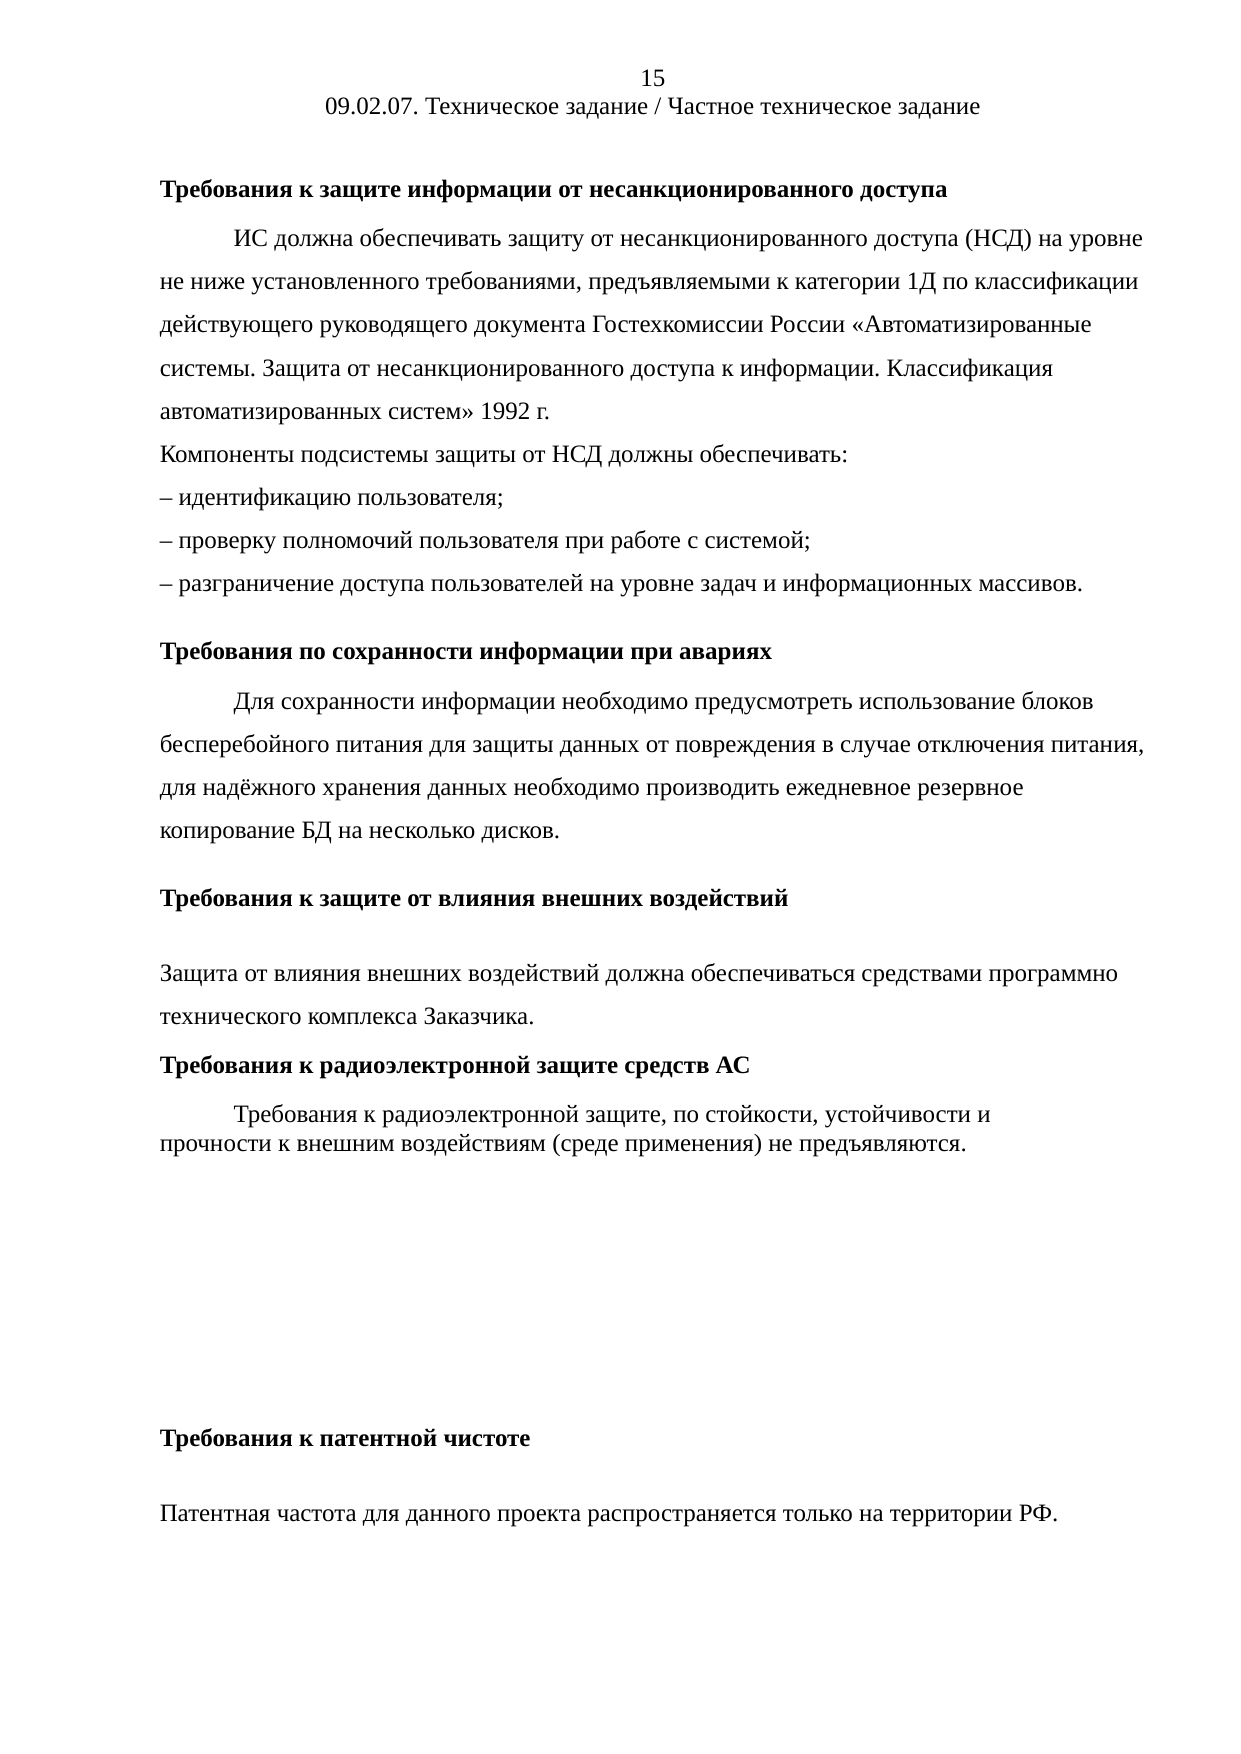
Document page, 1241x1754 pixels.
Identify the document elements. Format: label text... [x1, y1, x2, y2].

text Защита от влияния внешних воздействий должна обеспечиваться средствами программно технического комплекса Заказчика. [159, 958, 1146, 1029]
text ИС должна обеспечивать защиту от несанкционированного доступа (НСД) на уровне не ниже установленного требованиями, предъявляемыми к категории 1Д по классификации действующего руководящего документа Гостехкомиссии России «Автоматизированные системы. Защита от несанкционированного доступа к информации. Классификация автоматизированных систем» 1992 г. Компоненты подсистемы защиты от НСД должны обеспечивать: – идентификацию пользователя; – проверку полномочий пользователя при работе с системой; – разграничение доступа пользователей на уровне задач и информационных массивов. [159, 223, 1146, 597]
subtitle Требования по сохранности информации при авариях [159, 636, 1146, 665]
text Требования к радиоэлектронной защите, по стойкости, устойчивости и прочности к внешним воздействиям (среде применения) не предъявляются. [159, 1099, 1146, 1157]
subtitle Требования к патентной чистоте [159, 1423, 1146, 1452]
subtitle Требования к защите от влияния внешних воздействий [159, 883, 1146, 912]
text Для сохранности информации необходимо предусмотреть использование блоков бесперебойного питания для защиты данных от повреждения в случае отключения питания, для надёжного хранения данных необходимо производить ежедневное резервное копирование БД на несколько дисков. [159, 686, 1146, 844]
subtitle Требования к радиоэлектронной защите средств АС [159, 1050, 1146, 1079]
text Патентная частота для данного проекта распространяется только на территории РФ. [159, 1498, 1146, 1526]
subtitle Требования к защите информации от несанкционированного доступа [159, 174, 1146, 203]
